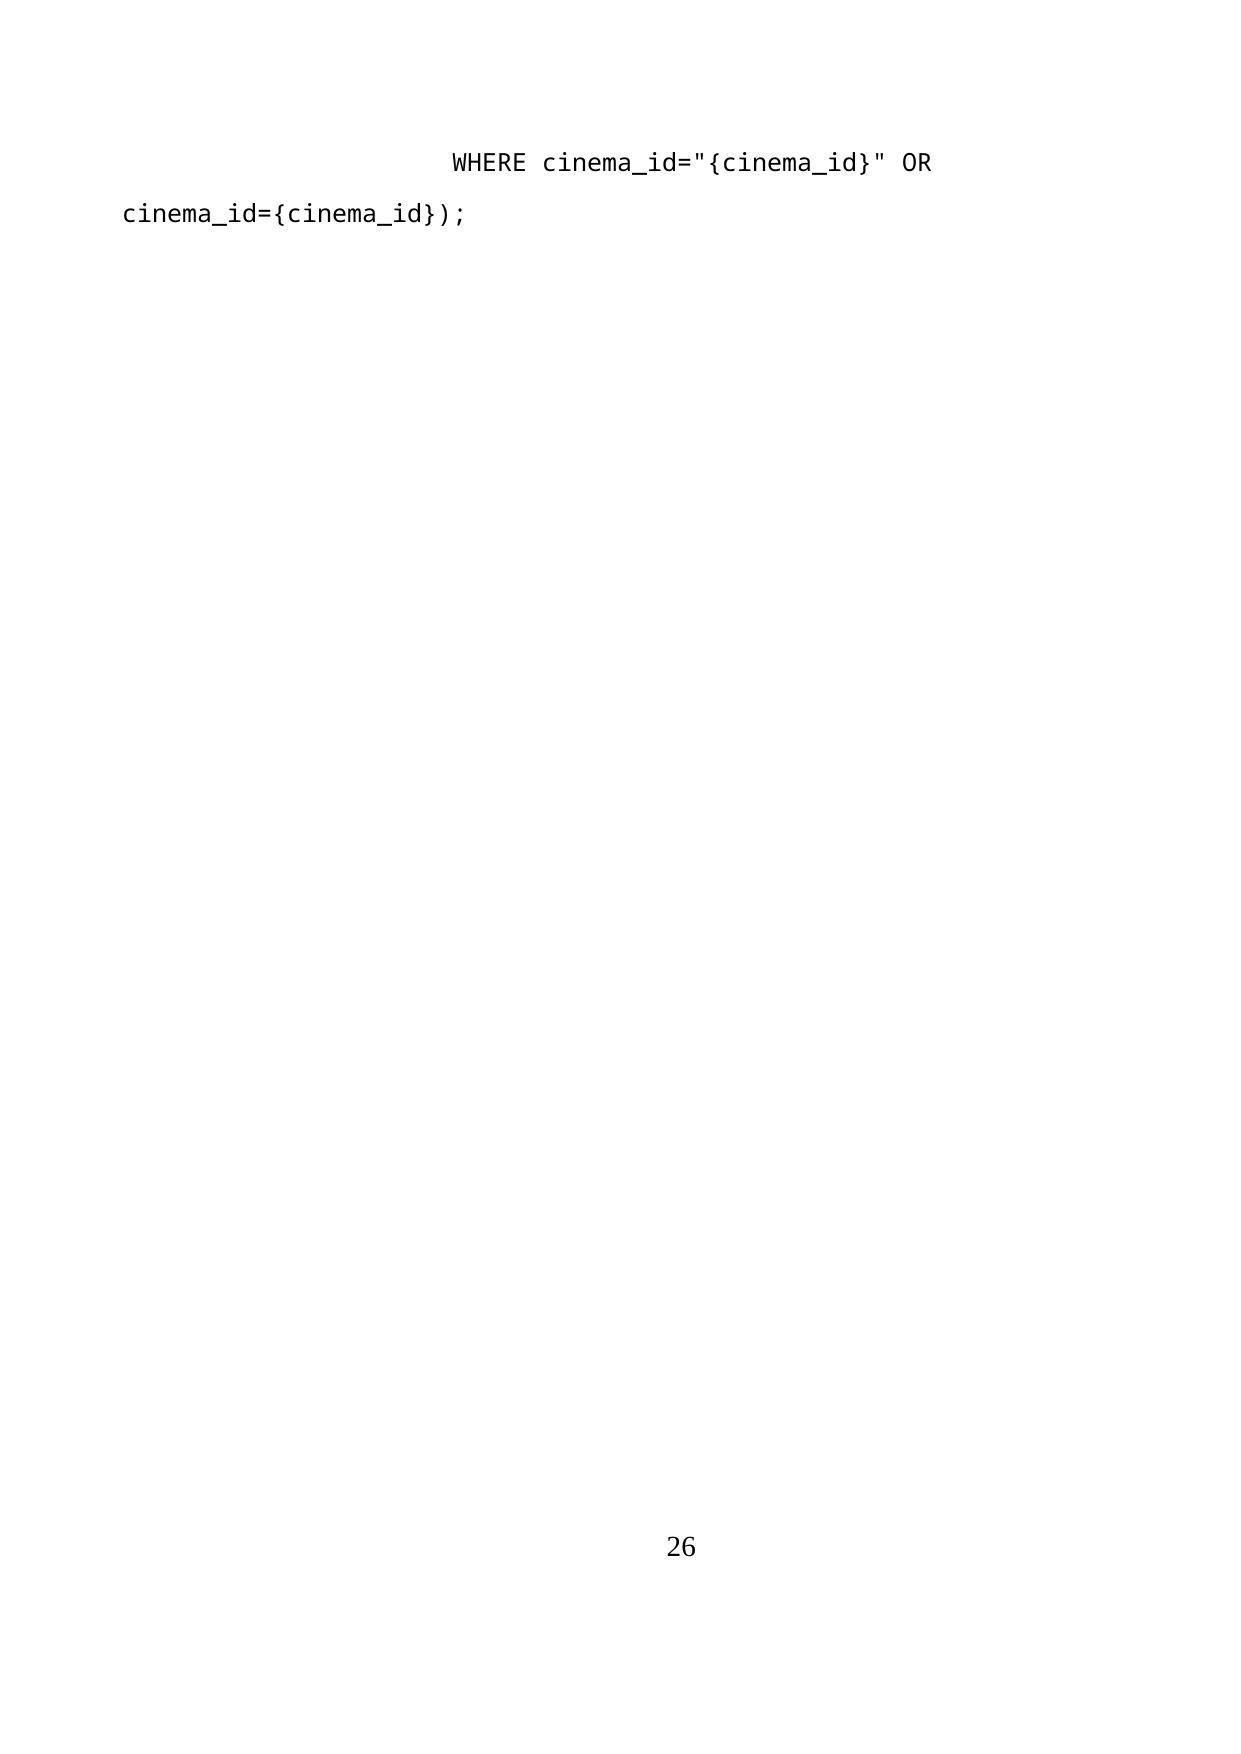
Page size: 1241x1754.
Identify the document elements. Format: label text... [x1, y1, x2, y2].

text WHERE cinema_id="{cinema_id}" OR cinema_id={cinema_id}); [122, 145, 1181, 230]
